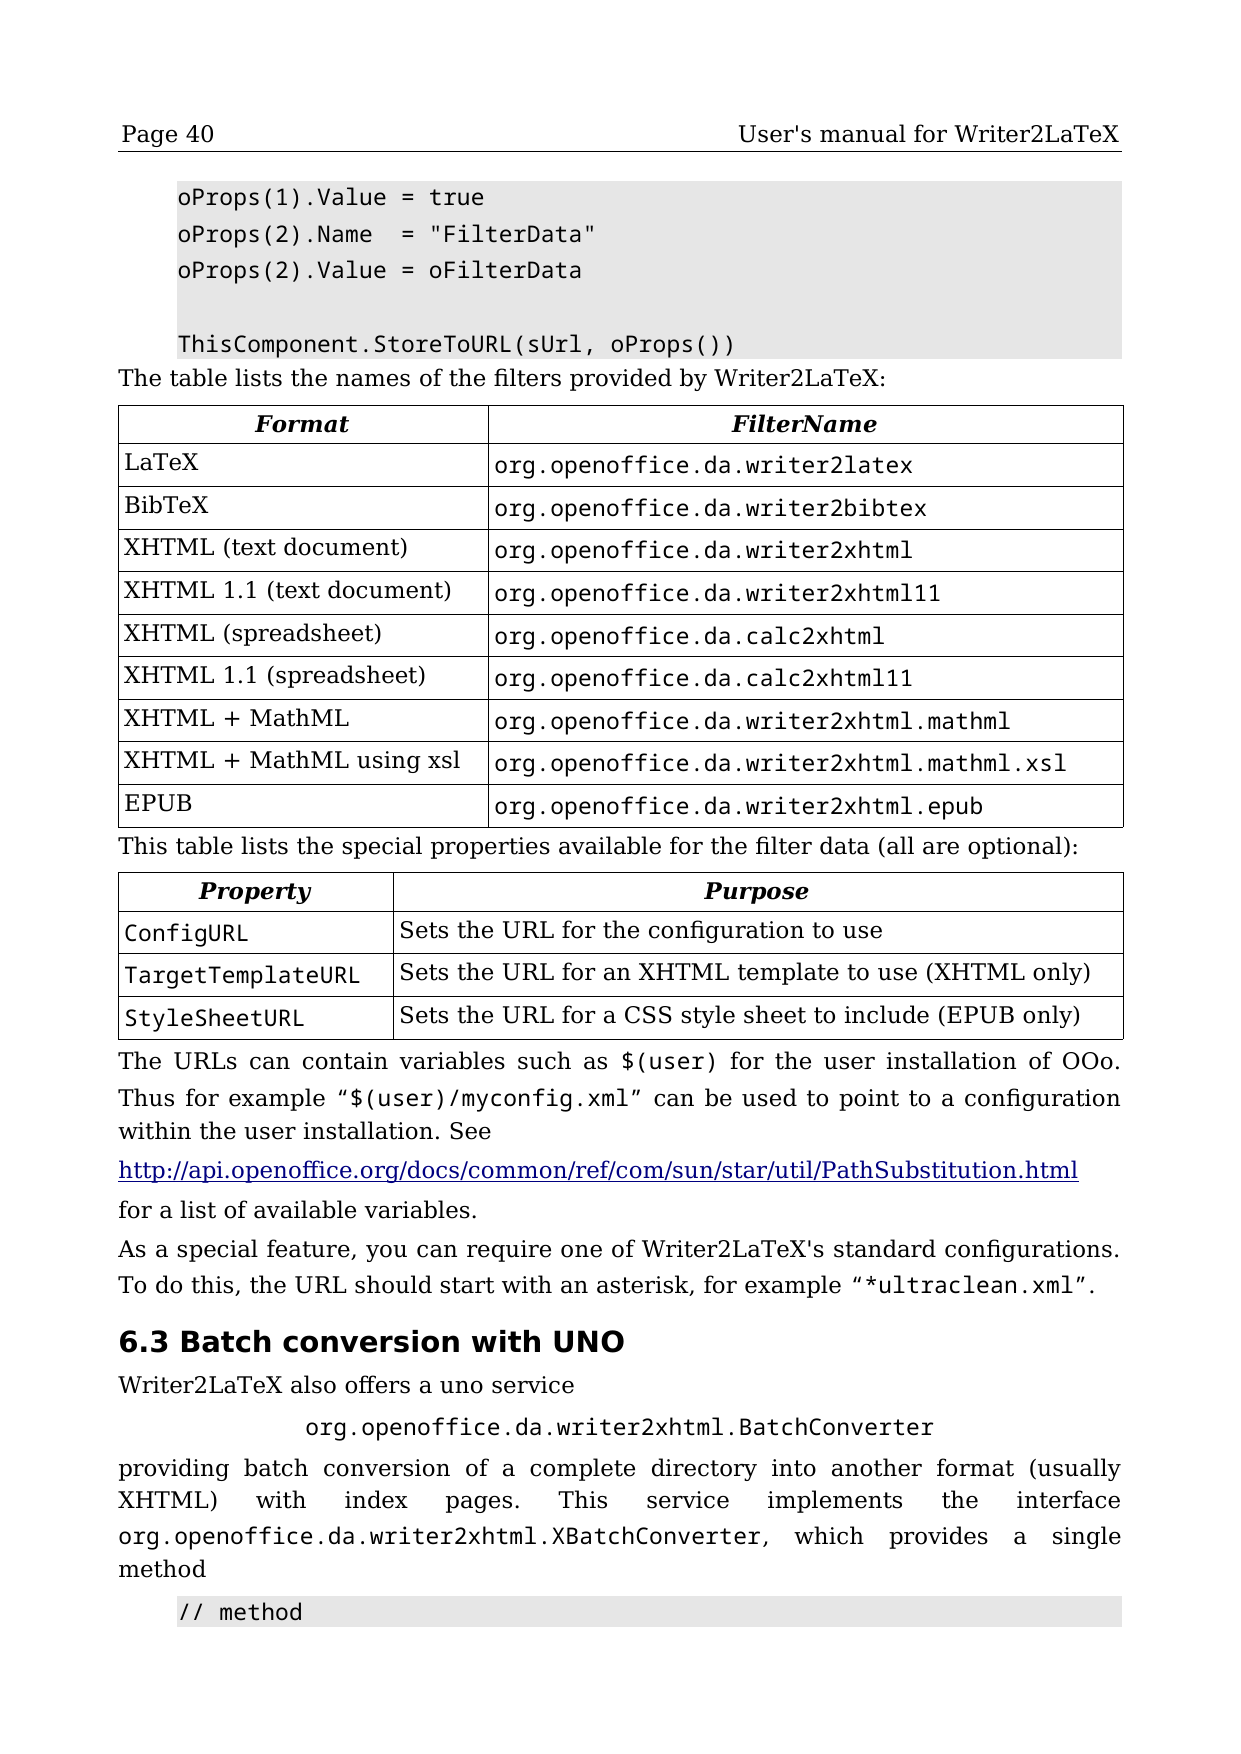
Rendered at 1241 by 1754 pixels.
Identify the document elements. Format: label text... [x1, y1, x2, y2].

text The URLs can contain variables such as $(user) for the user installation of OOo. Thus for example “$(user)/myconfig.xml” can be used to point to a configuration within the user installation. See [118, 1044, 1122, 1145]
text oProps(1).Value = true [177, 181, 1122, 212]
text This table lists the special properties available for the filter data (all are optional): [118, 833, 1122, 860]
table_cell XHTML (spreadsheet) [119, 615, 488, 656]
table_header Purpose [394, 873, 1123, 911]
table_header Format [119, 406, 488, 443]
table_cell org.openoffice.da.writer2xhtml.mathml [489, 700, 1123, 741]
table_cell XHTML 1.1 (spreadsheet) [119, 657, 488, 699]
table_cell org.openoffice.da.writer2xhtml.mathml.xsl [489, 742, 1123, 784]
table_cell org.openoffice.da.calc2xhtml11 [489, 657, 1123, 699]
table_header Property [119, 873, 393, 911]
text for a list of available variables. [118, 1197, 1122, 1224]
table_cell org.openoffice.da.writer2xhtml [489, 530, 1123, 571]
table_cell ConfigURL [119, 912, 393, 953]
text Writer2LaTeX also offers a uno service [118, 1372, 1122, 1399]
text oProps(2).Name = "FilterData" [177, 217, 1122, 248]
table_cell XHTML 1.1 (text document) [119, 572, 488, 614]
text The table lists the names of the filters provided by Writer2LaTeX: [118, 365, 1122, 392]
table_cell org.openoffice.da.writer2xhtml.epub [489, 785, 1123, 827]
text As a special feature, you can require one of Writer2LaTeX's standard configurations. To do this, the URL should start with an asterisk, for example “*ultraclean.xml”. [118, 1236, 1122, 1300]
table_cell XHTML (text document) [119, 530, 488, 571]
table_cell Sets the URL for an XHTML template to use (XHTML only) [394, 954, 1123, 996]
table_cell org.openoffice.da.writer2bibtex [489, 487, 1123, 529]
table_cell Sets the URL for the configuration to use [394, 912, 1123, 953]
table_cell LaTeX [119, 444, 488, 486]
subtitle Batch conversion with UNO [118, 1325, 1122, 1359]
text // method [177, 1596, 1122, 1627]
text org.openoffice.da.writer2xhtml.BatchConverter [118, 1411, 1122, 1442]
table_cell TargetTemplateURL [119, 954, 393, 996]
text oProps(2).Value = oFilterData [177, 254, 1122, 286]
table_cell org.openoffice.da.writer2xhtml11 [489, 572, 1123, 614]
table_cell BibTeX [119, 487, 488, 529]
text http://api.openoffice.org/docs/common/ref/com/sun/star/util/PathSubstitution.html [118, 1157, 1122, 1184]
table_cell org.openoffice.da.writer2latex [489, 444, 1123, 486]
text ThisComponent.StoreToURL(sUrl, oProps()) [177, 328, 1122, 359]
table_cell XHTML + MathML using xsl [119, 742, 488, 784]
table_cell Sets the URL for a CSS style sheet to include (EPUB only) [394, 997, 1123, 1039]
table_header FilterName [489, 406, 1123, 443]
table_cell StyleSheetURL [119, 997, 393, 1039]
table_cell EPUB [119, 785, 488, 827]
table_cell org.openoffice.da.calc2xhtml [489, 615, 1123, 656]
table_cell XHTML + MathML [119, 700, 488, 741]
text providing batch conversion of a complete directory into another format (usually XHTML) with index pages. This service implements the interface org.openoffice.da.writer2xhtml.XBatchConverter, which provides a single method [118, 1455, 1122, 1583]
